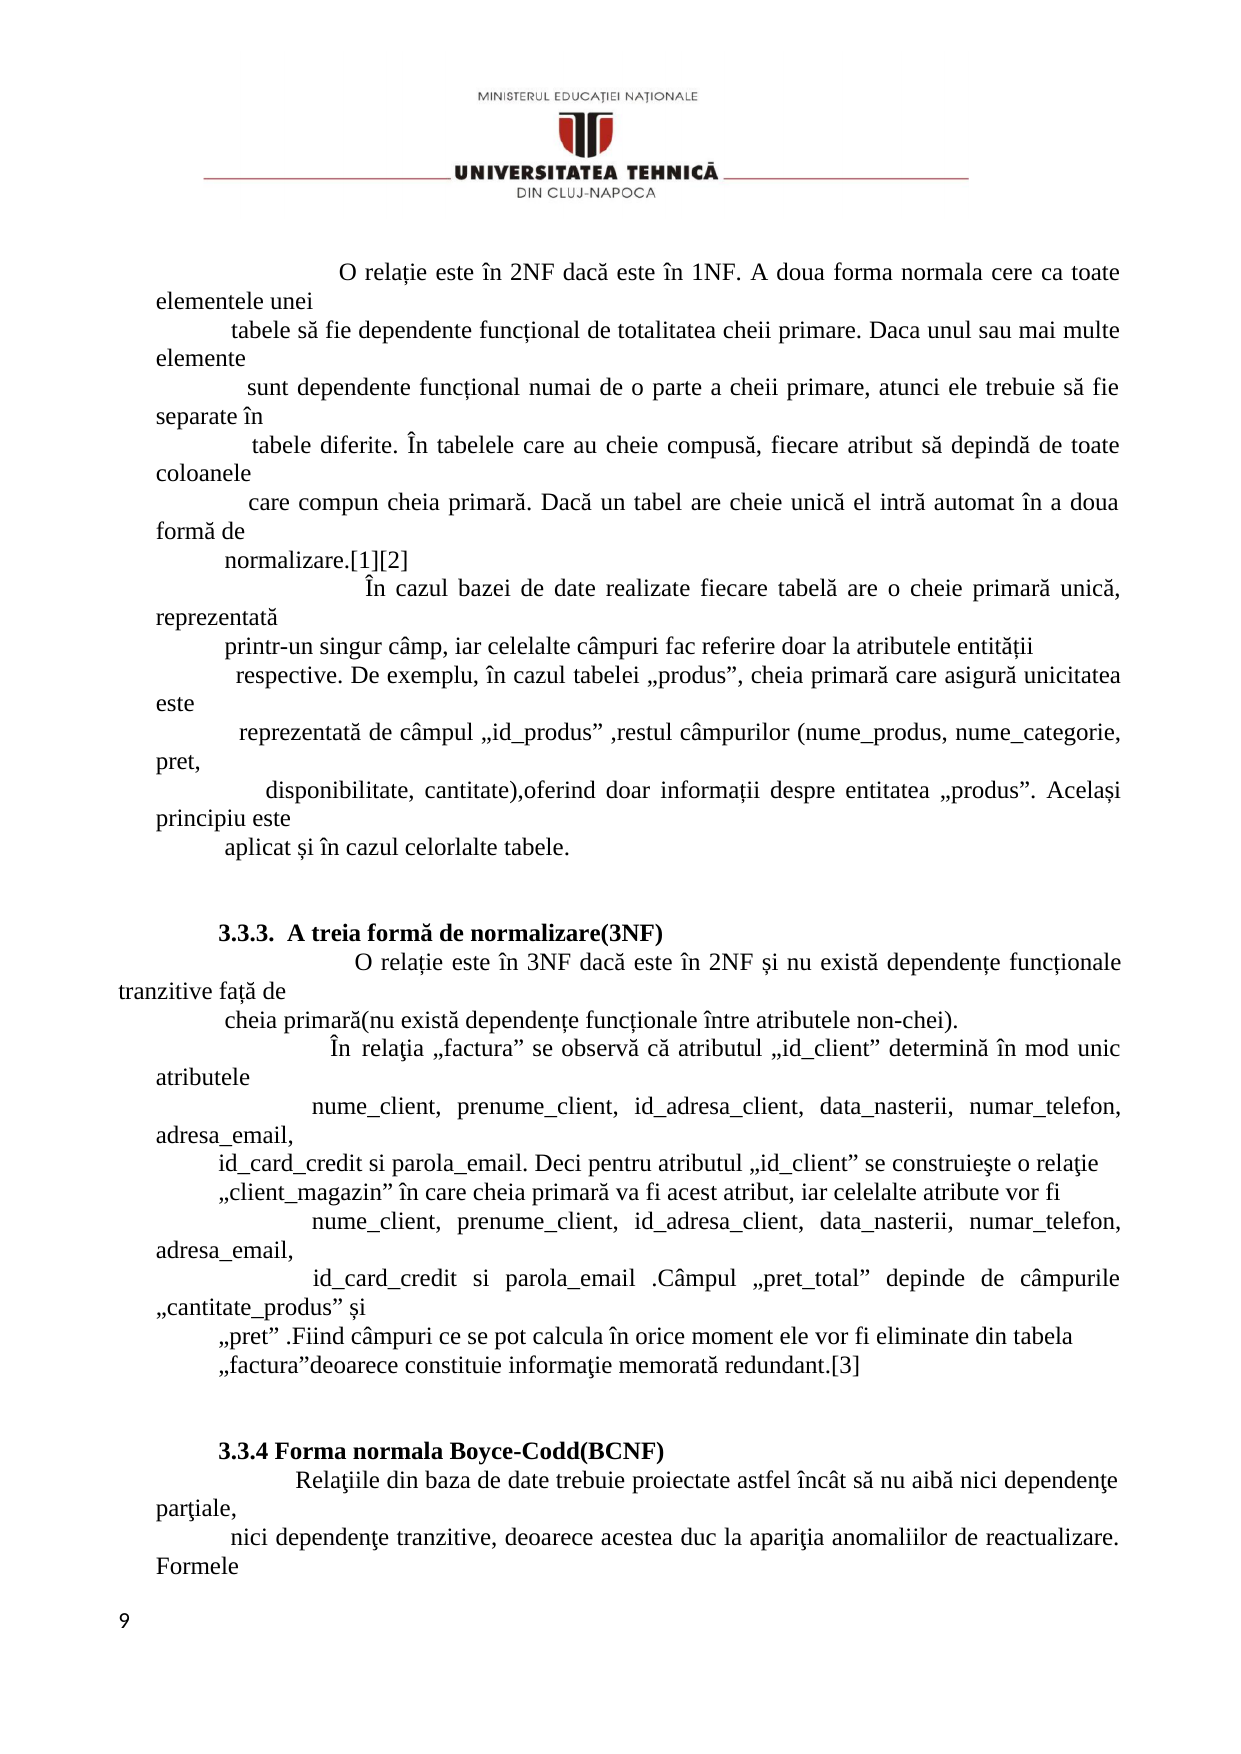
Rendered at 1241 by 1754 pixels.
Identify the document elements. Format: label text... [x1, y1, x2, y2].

text „client_magazin” în care cheia primară va fi acest atribut, iar celelalte atribute vor fi [156, 1177, 1122, 1206]
text În cazul bazei de date realizate fiecare tabelă are o cheie primară unică, reprezentată [156, 573, 1122, 631]
text id_card_credit si parola_email. Deci pentru atributul „id_client” se construieşte o relaţie [156, 1148, 1122, 1177]
text id_card_credit si parola_email .Câmpul „pret_total” depinde de câmpurile „cantitate_produs” și [156, 1263, 1122, 1321]
text cheia primară(nu există dependențe funcționale între atributele non-chei). [118, 1005, 1122, 1033]
text normalizare.[1][2] [156, 545, 1122, 573]
text sunt dependente funcțional numai de o parte a cheii primare, atunci ele trebuie să fie separate în [156, 372, 1122, 430]
text reprezentată de câmpul „id_produs” ,restul câmpurilor (nume_produs, nume_categorie, pret, [156, 717, 1122, 775]
text aplicat și în cazul celorlalte tabele. [156, 832, 1122, 861]
text O relație este în 2NF dacă este în 1NF. A doua forma normala cere ca toate elementele unei [156, 257, 1122, 315]
text 3.3.3. A treia formă de normalizare(3NF) [156, 918, 1122, 947]
text disponibilitate, cantitate),oferind doar informații despre entitatea „produs”. Același principiu este [156, 775, 1122, 832]
text care compun cheia primară. Dacă un tabel are cheie unică el intră automat în a doua formă de [156, 487, 1122, 545]
text „pret” .Fiind câmpuri ce se pot calcula în orice moment ele vor fi eliminate din tabela [156, 1321, 1122, 1350]
text Relaţiile din baza de date trebuie proiectate astfel încât să nu aibă nici dependenţe parţiale, [156, 1465, 1122, 1522]
text nume_client, prenume_client, id_adresa_client, data_nasterii, numar_telefon, adresa_email, [156, 1091, 1122, 1148]
text tabele diferite. În tabelele care au cheie compusă, fiecare atribut să depindă de toate coloanele [156, 430, 1122, 487]
text În relaţia „factura” se observă că atributul „id_client” determină în mod unic atributele [156, 1033, 1122, 1091]
text printr-un singur câmp, iar celelalte câmpuri fac referire doar la atributele entității [156, 631, 1122, 660]
text nici dependenţe tranzitive, deoarece acestea duc la apariţia anomaliilor de reactualizare. Formele [156, 1522, 1122, 1580]
text O relație este în 3NF dacă este în 2NF și nu există dependențe funcționale tranzitive față de [118, 947, 1122, 1005]
text tabele să fie dependente funcțional de totalitatea cheii primare. Daca unul sau mai multe elemente [156, 315, 1122, 372]
text „factura”deoarece constituie informaţie memorată redundant.[3] [156, 1350, 1122, 1378]
text nume_client, prenume_client, id_adresa_client, data_nasterii, numar_telefon, adresa_email, [156, 1206, 1122, 1263]
text 3.3.4 Forma normala Boyce-Codd(BCNF) [156, 1436, 1122, 1465]
text respective. De exemplu, în cazul tabelei „produs”, cheia primară care asigură unicitatea este [156, 660, 1122, 717]
